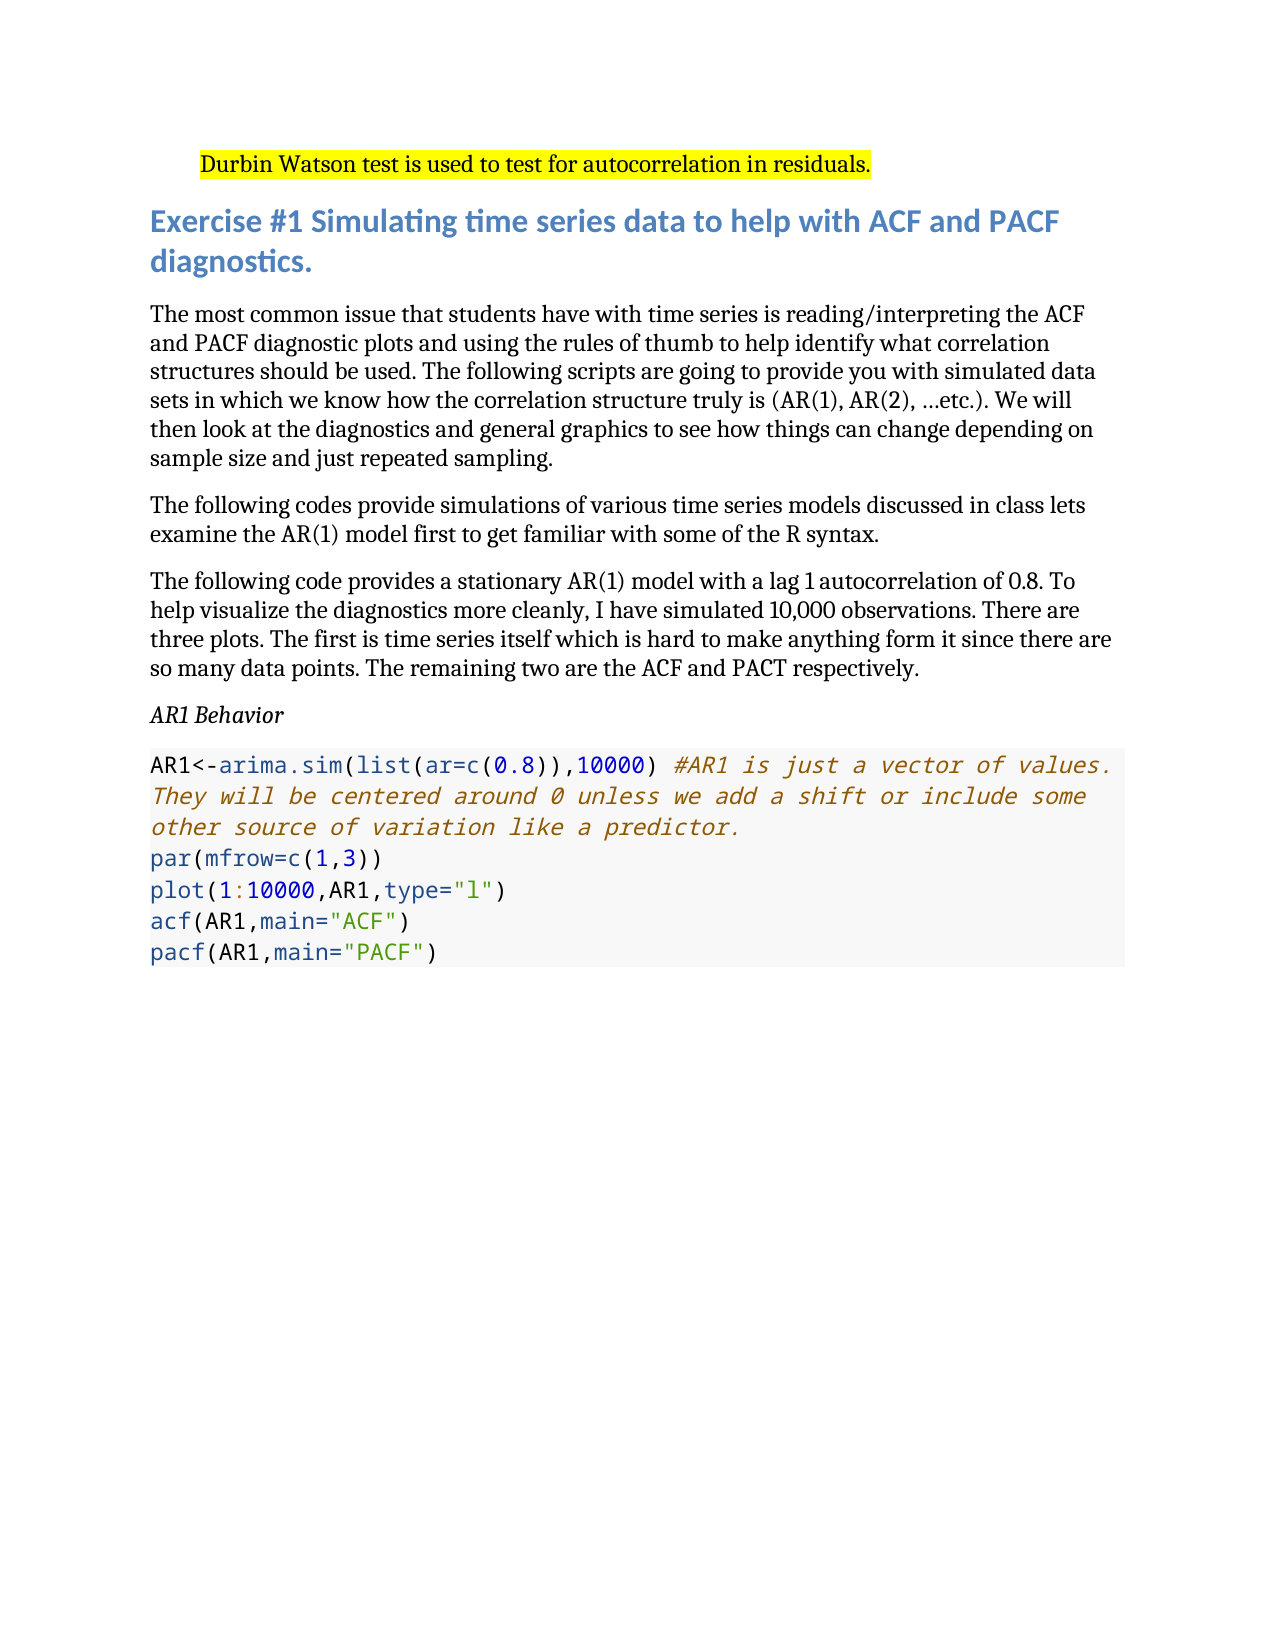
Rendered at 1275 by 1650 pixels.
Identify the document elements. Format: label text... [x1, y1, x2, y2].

text The following codes provide simulations of various time series models discussed in class lets examine the AR(1) model first to get familiar with some of the R syntax. [150, 491, 1125, 548]
text AR1<-arima.sim(list(ar=c(0.8)),10000) #AR1 is just a vector of values. They will be centered around 0 unless we add a shift or include some other source of variation like a predictor. par(mfrow=c(1,3)) plot(1:10000,AR1,type="l") acf(AR1,main="ACF") pacf(AR1,main="PACF") [150, 748, 1125, 967]
text The following code provides a stationary AR(1) model with a lag 1 autocorrelation of 0.8. To help visualize the diagnostics more cleanly, I have simulated 10,000 observations. There are three plots. The first is time series itself which is hard to make anything form it since there are so many data points. The remaining two are the ACF and PACT respectively. [150, 567, 1125, 682]
text The most common issue that students have with time series is reading/interpreting the ACF and PACF diagnostic plots and using the rules of thumb to help identify what correlation structures should be used. The following scripts are going to provide you with simulated data sets in which we know how the correlation structure truly is (AR(1), AR(2), …etc.). We will then look at the diagnostics and general graphics to see how things can change depending on sample size and just repeated sampling. [150, 300, 1125, 472]
text AR1 Behavior [150, 701, 1125, 730]
text Durbin Watson test is used to test for autocorrelation in residuals. [200, 150, 1125, 179]
subtitle Exercise #1 Simulating time series data to help with ACF and PACF diagnostics. [150, 199, 1125, 281]
